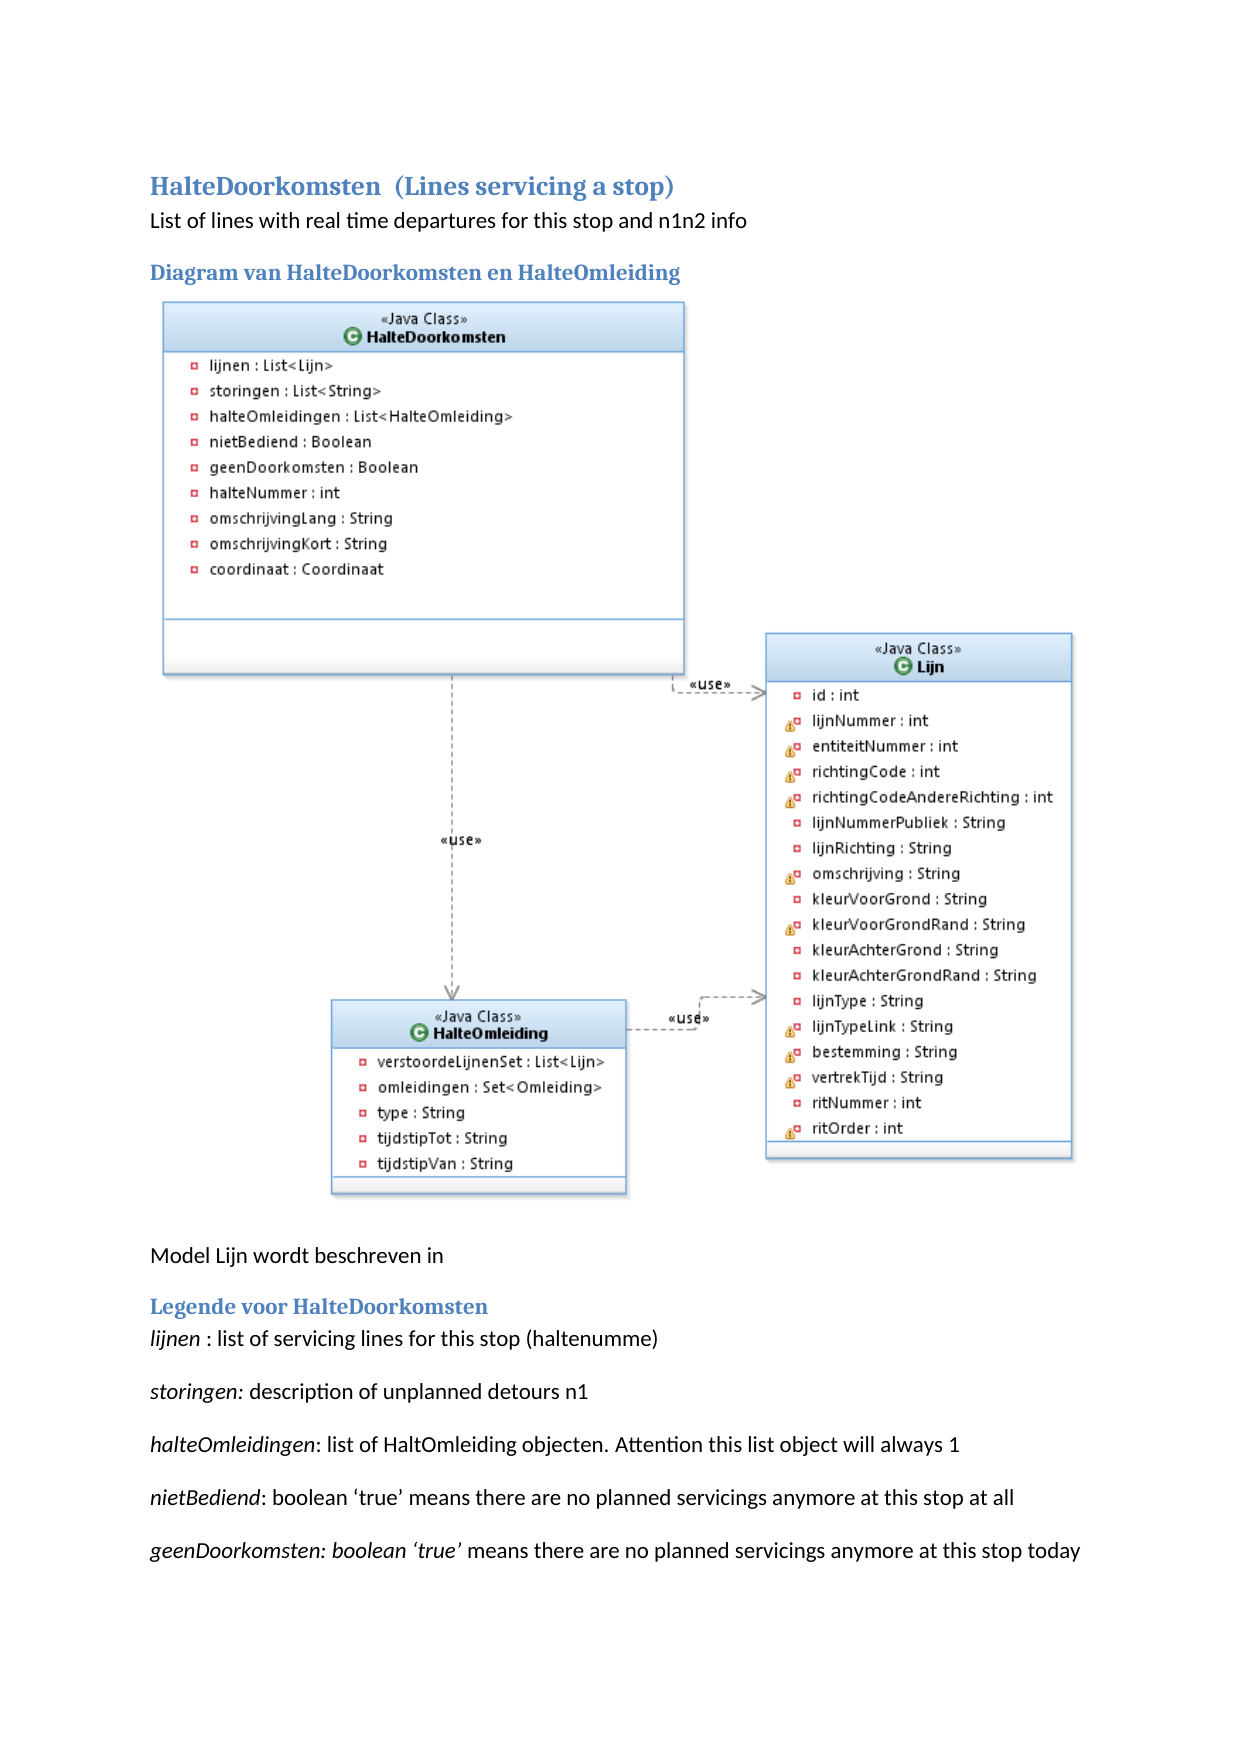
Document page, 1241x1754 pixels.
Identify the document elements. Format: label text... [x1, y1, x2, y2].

text List of lines with real time departures for this stop and n1n2 info [150, 207, 1090, 234]
subtitle HalteDoorkomsten (Lines servicing a stop) [150, 171, 1090, 202]
text Model Lijn wordt beschreven in [150, 1241, 1090, 1269]
text lijnen : list of servicing lines for this stop (haltenumme) [150, 1324, 1090, 1352]
picture [150, 289, 1091, 1216]
subtitle Legende voor HalteDoorkomsten [150, 1294, 1090, 1320]
text halteOmleidingen: list of HaltOmleiding objecten. Attention this list object will always 1 [150, 1430, 1090, 1458]
text geenDoorkomsten: boolean ‘true’ means there are no planned servicings anymore at this stop today [150, 1536, 1090, 1564]
subtitle Diagram van HalteDoorkomsten en HalteOmleiding [150, 259, 1090, 286]
text storingen: description of unplanned detours n1 [150, 1377, 1090, 1405]
text nietBediend: boolean ‘true’ means there are no planned servicings anymore at this stop at all [150, 1483, 1090, 1511]
